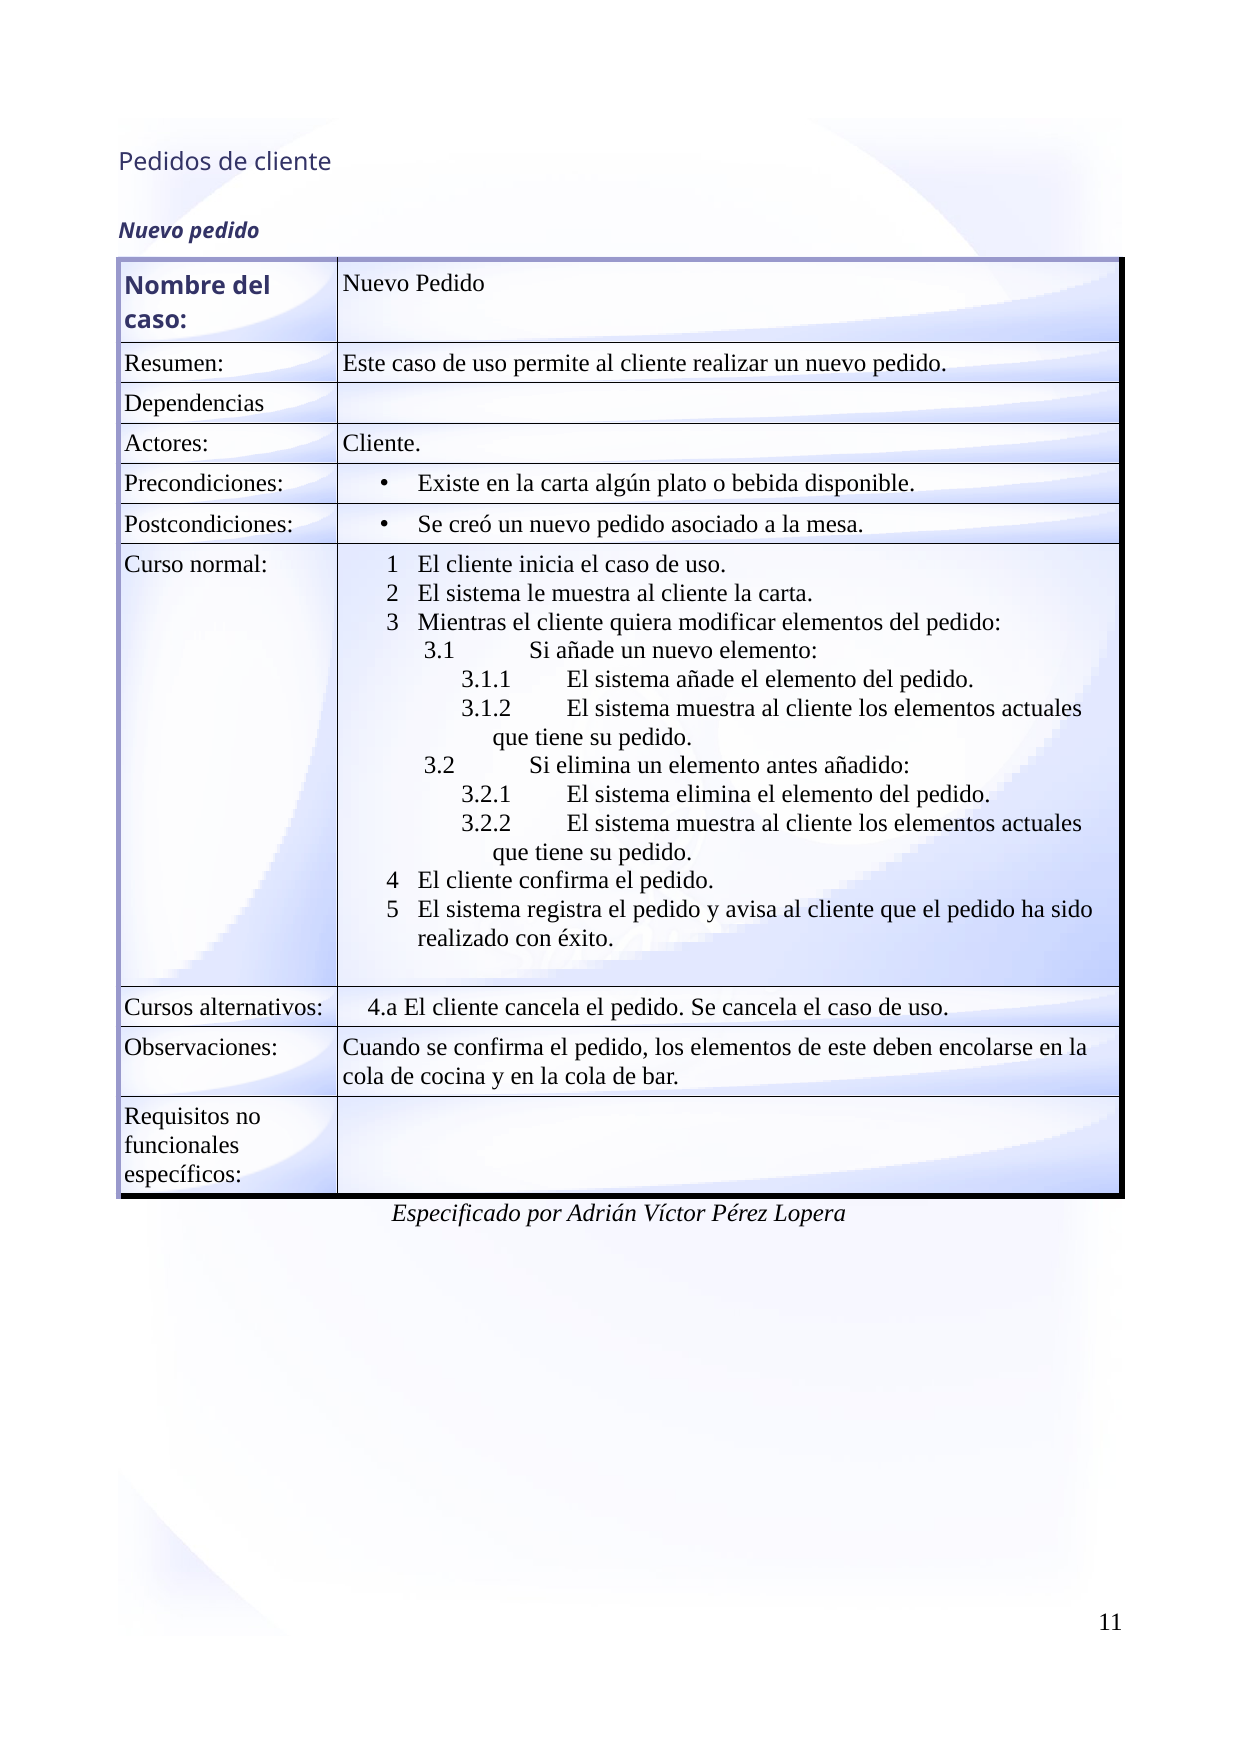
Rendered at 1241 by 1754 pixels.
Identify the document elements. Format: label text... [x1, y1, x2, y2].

table_cell Dependencias [121, 383, 337, 422]
table_cell Este caso de uso permite al cliente realizar un nuevo pedido. [338, 343, 1119, 382]
picture [118, 118, 1122, 143]
table_cell Postcondiciones: [121, 504, 337, 543]
table_cell Se creó un nuevo pedido asociado a la mesa. [338, 504, 1119, 543]
table_cell Curso normal: [121, 544, 337, 986]
table_cell Cuando se confirma el pedido, los elementos de este deben encolarse en la cola de cocina y en la cola de bar. [338, 1027, 1119, 1096]
table_cell [338, 1097, 1119, 1193]
table_cell [338, 383, 1119, 422]
picture [118, 1227, 1122, 1636]
text Especificado por Adrián Víctor Pérez Lopera [118, 1199, 1122, 1227]
table_cell Observaciones: [121, 1027, 337, 1096]
table_cell Resumen: [121, 343, 337, 382]
table_cell Cliente. [338, 424, 1119, 463]
picture [118, 244, 1122, 257]
table_cell Cursos alternativos: [121, 987, 337, 1026]
subtitle Pedidos de cliente [118, 143, 1122, 177]
table_header Nombre del caso: [121, 262, 337, 342]
subtitle Nuevo pedido [118, 215, 1122, 244]
table_cell Existe en la carta algún plato o bebida disponible. [338, 464, 1119, 503]
table_cell Requisitos no funcionales específicos: [121, 1097, 337, 1193]
picture [118, 177, 1122, 215]
table_cell Actores: [121, 424, 337, 463]
table_cell Precondiciones: [121, 464, 337, 503]
table_header Nuevo Pedido [338, 262, 1119, 342]
table_cell 4.a El cliente cancela el pedido. Se cancela el caso de uso. [338, 987, 1119, 1026]
table_cell El cliente inicia el caso de uso. El sistema le muestra al cliente la carta. Mientras el cliente quiera modificar elementos del pedido: Si añade un nuevo elemento: El sistema añade el elemento del pedido. El sistema muestra al cliente los elementos actuales que tiene su pedido. Si elimina un elemento antes añadido: El sistema elimina el elemento del pedido. El sistema muestra al cliente los elementos actuales que tiene su pedido. El cliente confirma el pedido. El sistema registra el pedido y avisa al cliente que el pedido ha sido realizado con éxito. [338, 544, 1119, 986]
